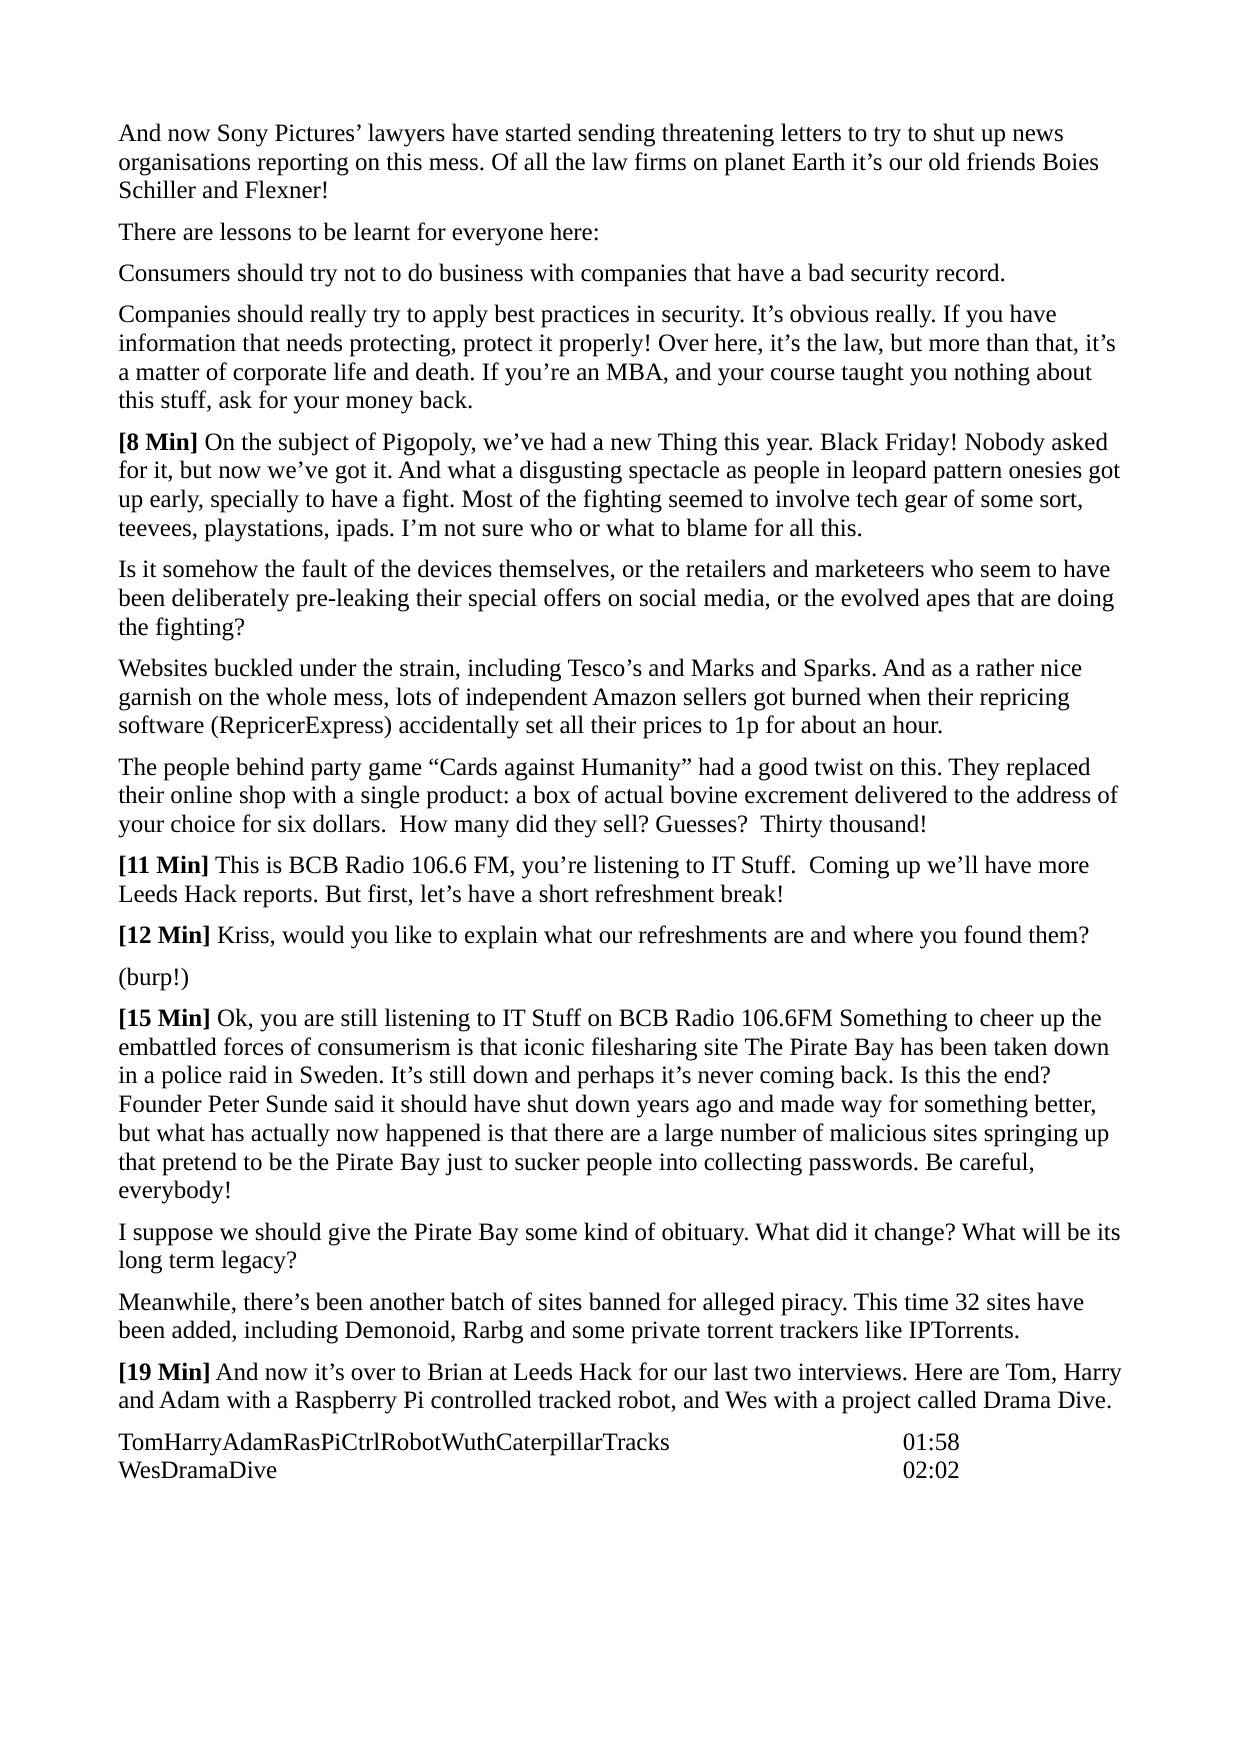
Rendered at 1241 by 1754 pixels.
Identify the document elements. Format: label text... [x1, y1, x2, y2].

table_header 01:58 [808, 1427, 959, 1456]
text [8 Min] On the subject of Pigopoly, we’ve had a new Thing this year. Black Friday! Nobody asked for it, but now we’ve got it. And what a disgusting spectacle as people in leopard pattern onesies got up early, specially to have a fight. Most of the fighting seemed to involve tech gear of some sort, teevees, playstations, ipads. I’m not sure who or what to blame for all this. [118, 427, 1122, 542]
text Companies should really try to apply best practices in security. It’s obvious really. If you have information that needs protecting, protect it properly! Over here, it’s the law, but more than that, it’s a matter of corporate life and death. If you’re an MBA, and your course taught you nothing about this stuff, ask for your money back. [118, 299, 1122, 414]
text Is it somehow the fault of the devices themselves, or the retailers and marketeers who seem to have been deliberately pre-leaking their special offers on social media, or the evolved apes that are doing the fighting? [118, 554, 1122, 641]
table_header TomHarryAdamRasPiCtrlRobotWuthCaterpillarTracks [118, 1427, 808, 1456]
text I suppose we should give the Pirate Bay some kind of obituary. What did it change? What will be its long term legacy? [118, 1217, 1122, 1274]
text The people behind party game “Cards against Humanity” had a good twist on this. They replaced their online shop with a single product: a box of actual bovine excrement delivered to the address of your choice for six dollars. How many did they sell? Guesses? Thirty thousand! [118, 752, 1122, 838]
text [11 Min] This is BCB Radio 106.6 FM, you’re listening to IT Stuff. Coming up we’ll have more Leeds Hack reports. But first, let’s have a short refreshment break! [118, 851, 1122, 908]
text (burp!) [118, 962, 1122, 991]
text [15 Min] Ok, you are still listening to IT Stuff on BCB Radio 106.6FM Something to cheer up the embattled forces of consumerism is that iconic filesharing site The Pirate Bay has been taken down in a police raid in Sweden. It’s still down and perhaps it’s never coming back. Is this the end? Founder Peter Sunde said it should have shut down years ago and made way for something better, but what has actually now happened is that there are a large number of malicious sites springing up that pretend to be the Pirate Bay just to sucker people into collecting passwords. Be careful, everybody! [118, 1003, 1122, 1204]
text [12 Min] Kriss, would you like to explain what our refreshments are and where you found them? [118, 921, 1122, 949]
text Websites buckled under the strain, including Tesco’s and Marks and Sparks. And as a rather nice garnish on the whole mess, lots of independent Amazon sellers got burned when their repricing software (RepricerExpress) accidentally set all their prices to 1p for about an hour. [118, 653, 1122, 739]
text There are lessons to be learnt for everyone here: [118, 217, 1122, 246]
table_cell 02:02 [808, 1456, 959, 1484]
text Consumers should try not to do business with companies that have a bad security record. [118, 258, 1122, 287]
text Meanwhile, there’s been another batch of sites banned for alleged piracy. This time 32 sites have been added, including Demonoid, Rarbg and some private torrent trackers like IPTorrents. [118, 1287, 1122, 1344]
text And now Sony Pictures’ lawyers have started sending threatening letters to try to shut up news organisations reporting on this mess. Of all the law firms on planet Earth it’s our old friends Boies Schiller and Flexner! [118, 118, 1122, 204]
text [19 Min] And now it’s over to Brian at Leeds Hack for our last two interviews. Here are Tom, Harry and Adam with a Raspberry Pi controlled tracked robot, and Wes with a project called Drama Dive. [118, 1357, 1122, 1414]
table_cell WesDramaDive [118, 1456, 808, 1484]
